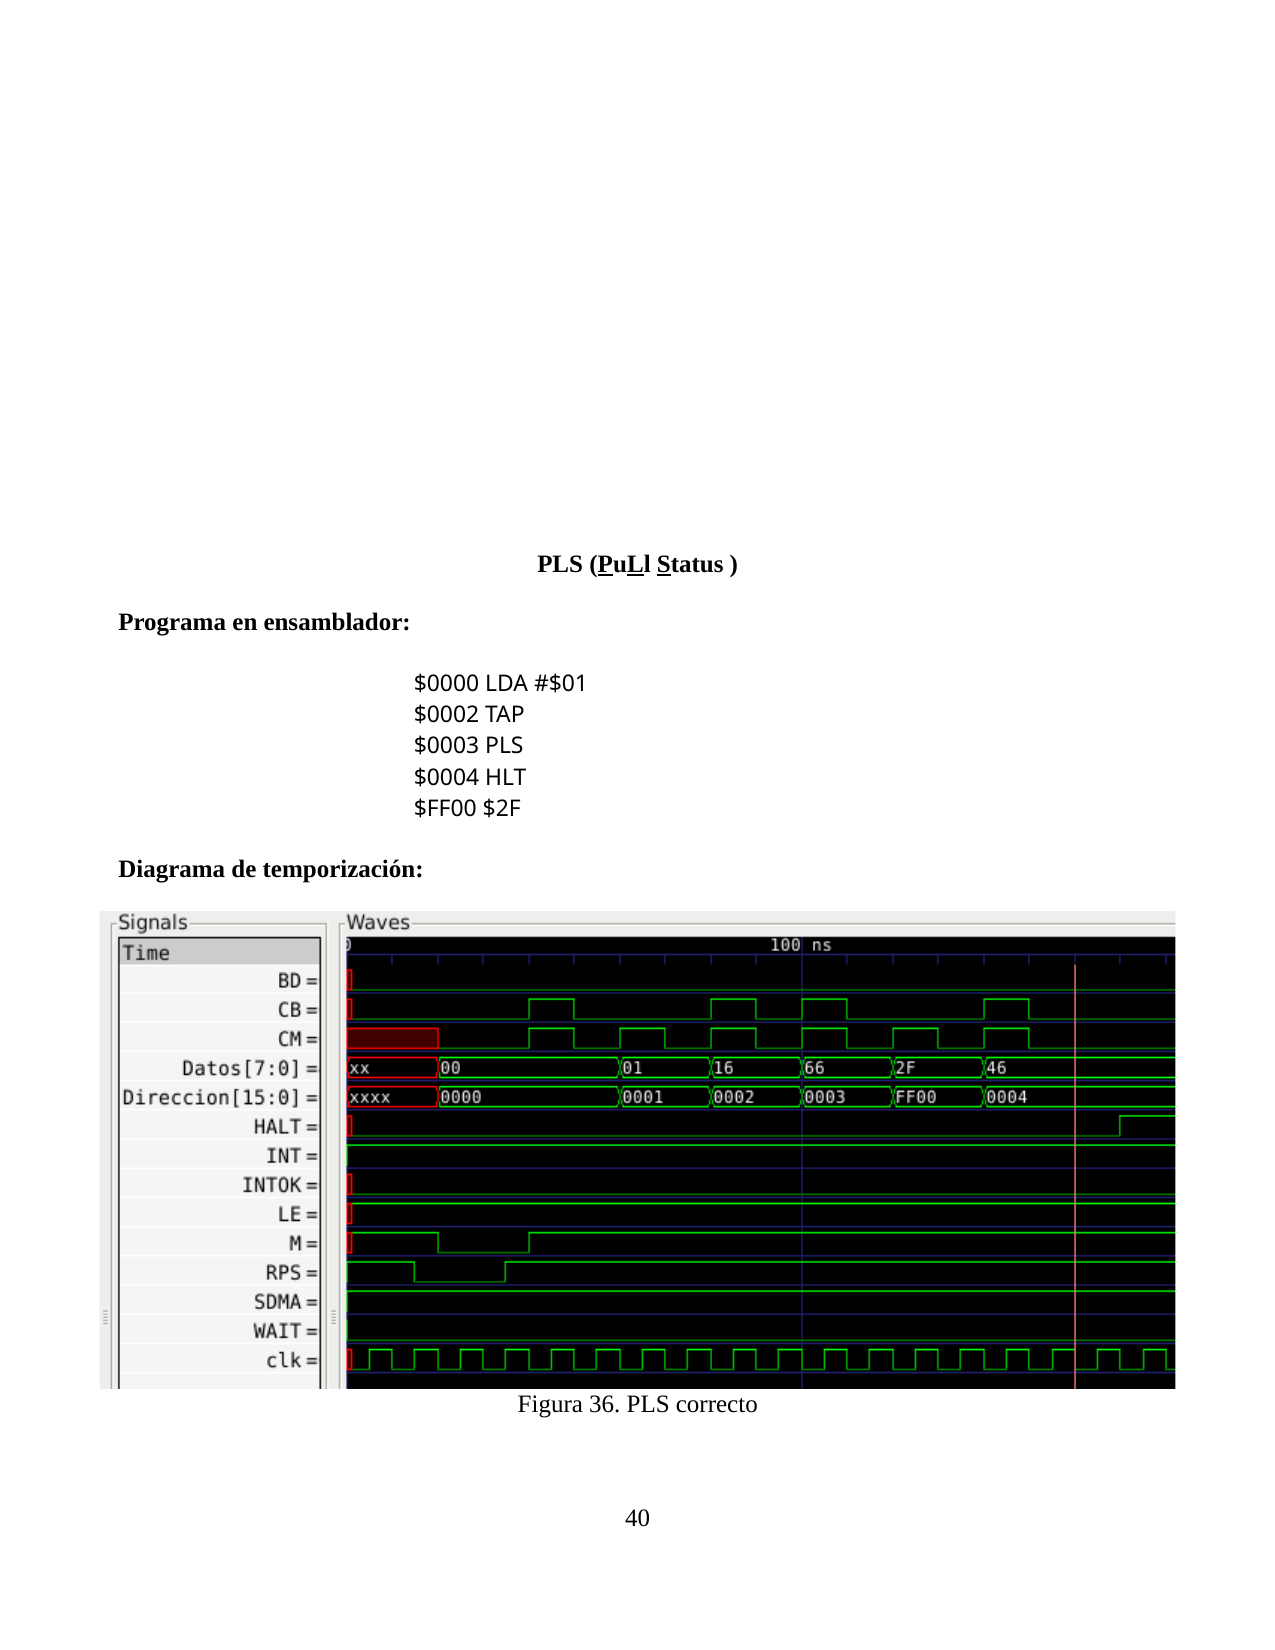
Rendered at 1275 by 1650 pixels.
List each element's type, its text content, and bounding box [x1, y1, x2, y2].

text Programa en ensamblador: [118, 607, 1157, 636]
text Diagrama de temporización: [118, 854, 1157, 883]
text PLS (PuLl Status ) [118, 549, 1157, 578]
text $0003 PLS [118, 729, 1157, 761]
text $FF00 $2F [118, 792, 1157, 823]
text $0004 HLT [118, 761, 1157, 792]
text $0000 LDA #$01 [118, 667, 1157, 698]
picture [99, 911, 1176, 1389]
text Figura 36. PLS correcto [118, 1389, 1157, 1417]
text $0002 TAP [118, 698, 1157, 729]
